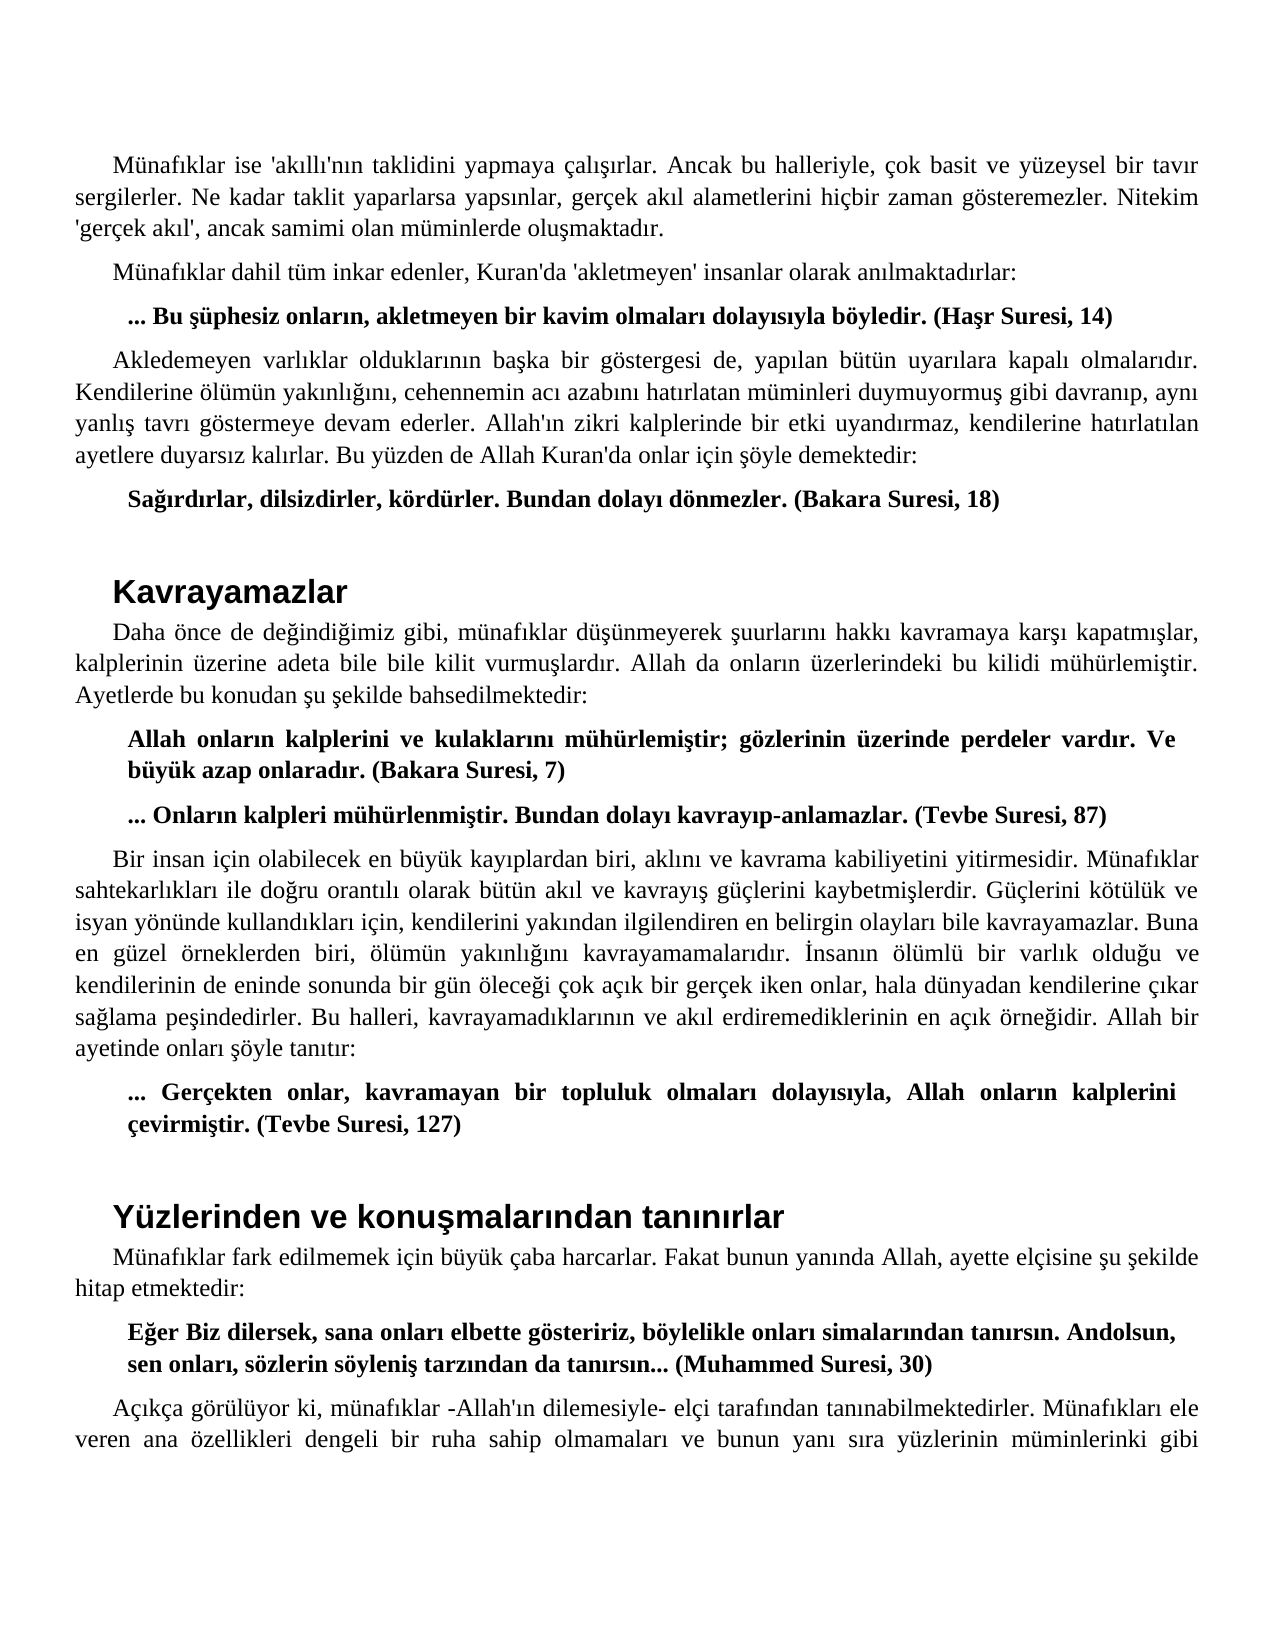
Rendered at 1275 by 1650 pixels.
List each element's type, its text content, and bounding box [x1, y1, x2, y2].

text ... Bu şüphesiz onların, akletmeyen bir kavim olmaları dolayısıyla böyledir. (Haşr Suresi, 14) [127, 301, 1177, 330]
text Akledemeyen varlıklar olduklarının başka bir göstergesi de, yapılan bütün uyarılara kapalı olmalarıdır. Kendilerine ölümün yakınlığını, cehennemin acı azabını hatırlatan müminleri duymuyormuş gibi davranıp, aynı yanlış tavrı göstermeye devam ederler. Allah'ın zikri kalplerinde bir etki uyandırmaz, kendilerine hatırlatılan ayetlere duyarsız kalırlar. Bu yüzden de Allah Kuran'da onlar için şöyle demektedir: [75, 345, 1200, 469]
text Daha önce de değindiğimiz gibi, münafıklar düşünmeyerek şuurlarını hakkı kavramaya karşı kapatmışlar, kalplerinin üzerine adeta bile bile kilit vurmuşlardır. Allah da onların üzerlerindeki bu kilidi mühürlemiştir. Ayetlerde bu konudan şu şekilde bahsedilmektedir: [75, 617, 1200, 709]
text Münafıklar fark edilmemek için büyük çaba harcarlar. Fakat bunun yanında Allah, ayette elçisine şu şekilde hitap etmektedir: [75, 1242, 1200, 1302]
subtitle Yüzlerinden ve konuşmalarından tanınırlar [112, 1197, 1200, 1235]
text ... Onların kalpleri mühürlenmiştir. Bundan dolayı kavrayıp-anlamazlar. (Tevbe Suresi, 87) [127, 800, 1177, 828]
text Bir insan için olabilecek en büyük kayıplardan biri, aklını ve kavrama kabiliyetini yitirmesidir. Münafıklar sahtekarlıkları ile doğru orantılı olarak bütün akıl ve kavrayış güçlerini kaybetmişlerdir. Güçlerini kötülük ve isyan yönünde kullandıkları için, kendilerini yakından ilgilendiren en belirgin olayları bile kavrayamazlar. Buna en güzel örneklerden biri, ölümün yakınlığını kavrayamamalarıdır. İnsanın ölümlü bir varlık olduğu ve kendilerinin de eninde sonunda bir gün öleceği çok açık bir gerçek iken onlar, hala dünyadan kendilerine çıkar sağlama peşindedirler. Bu halleri, kavrayamadıklarının ve akıl erdiremediklerinin en açık örneğidir. Allah bir ayetinde onları şöyle tanıtır: [75, 844, 1200, 1062]
text Açıkça görülüyor ki, münafıklar -Allah'ın dilemesiyle- elçi tarafından tanınabilmektedirler. Münafıkları ele veren ana özellikleri dengeli bir ruha sahip olmamaları ve bunun yanı sıra yüzlerinin müminlerinki gibi [75, 1393, 1200, 1453]
text Sağırdırlar, dilsizdirler, kördürler. Bundan dolayı dönmezler. (Bakara Suresi, 18) [127, 484, 1177, 513]
text Münafıklar dahil tüm inkar edenler, Kuran'da 'akletmeyen' insanlar olarak anılmaktadırlar: [75, 257, 1200, 286]
text Allah onların kalplerini ve kulaklarını mühürlemiştir; gözlerinin üzerinde perdeler vardır. Ve büyük azap onlaradır. (Bakara Suresi, 7) [127, 724, 1177, 784]
text Münafıklar ise 'akıllı'nın taklidini yapmaya çalışırlar. Ancak bu halleriyle, çok basit ve yüzeysel bir tavır sergilerler. Ne kadar taklit yaparlarsa yapsınlar, gerçek akıl alametlerini hiçbir zaman gösteremezler. Nitekim 'gerçek akıl', ancak samimi olan müminlerde oluşmaktadır. [75, 150, 1200, 242]
subtitle Kavrayamazlar [112, 572, 1200, 611]
text Eğer Biz dilersek, sana onları elbette gösteririz, böylelikle onları simalarından tanırsın. Andolsun, sen onları, sözlerin söyleniş tarzından da tanırsın... (Muhammed Suresi, 30) [127, 1317, 1177, 1377]
text ... Gerçekten onlar, kavramayan bir topluluk olmaları dolayısıyla, Allah onların kalplerini çevirmiştir. (Tevbe Suresi, 127) [127, 1077, 1177, 1137]
